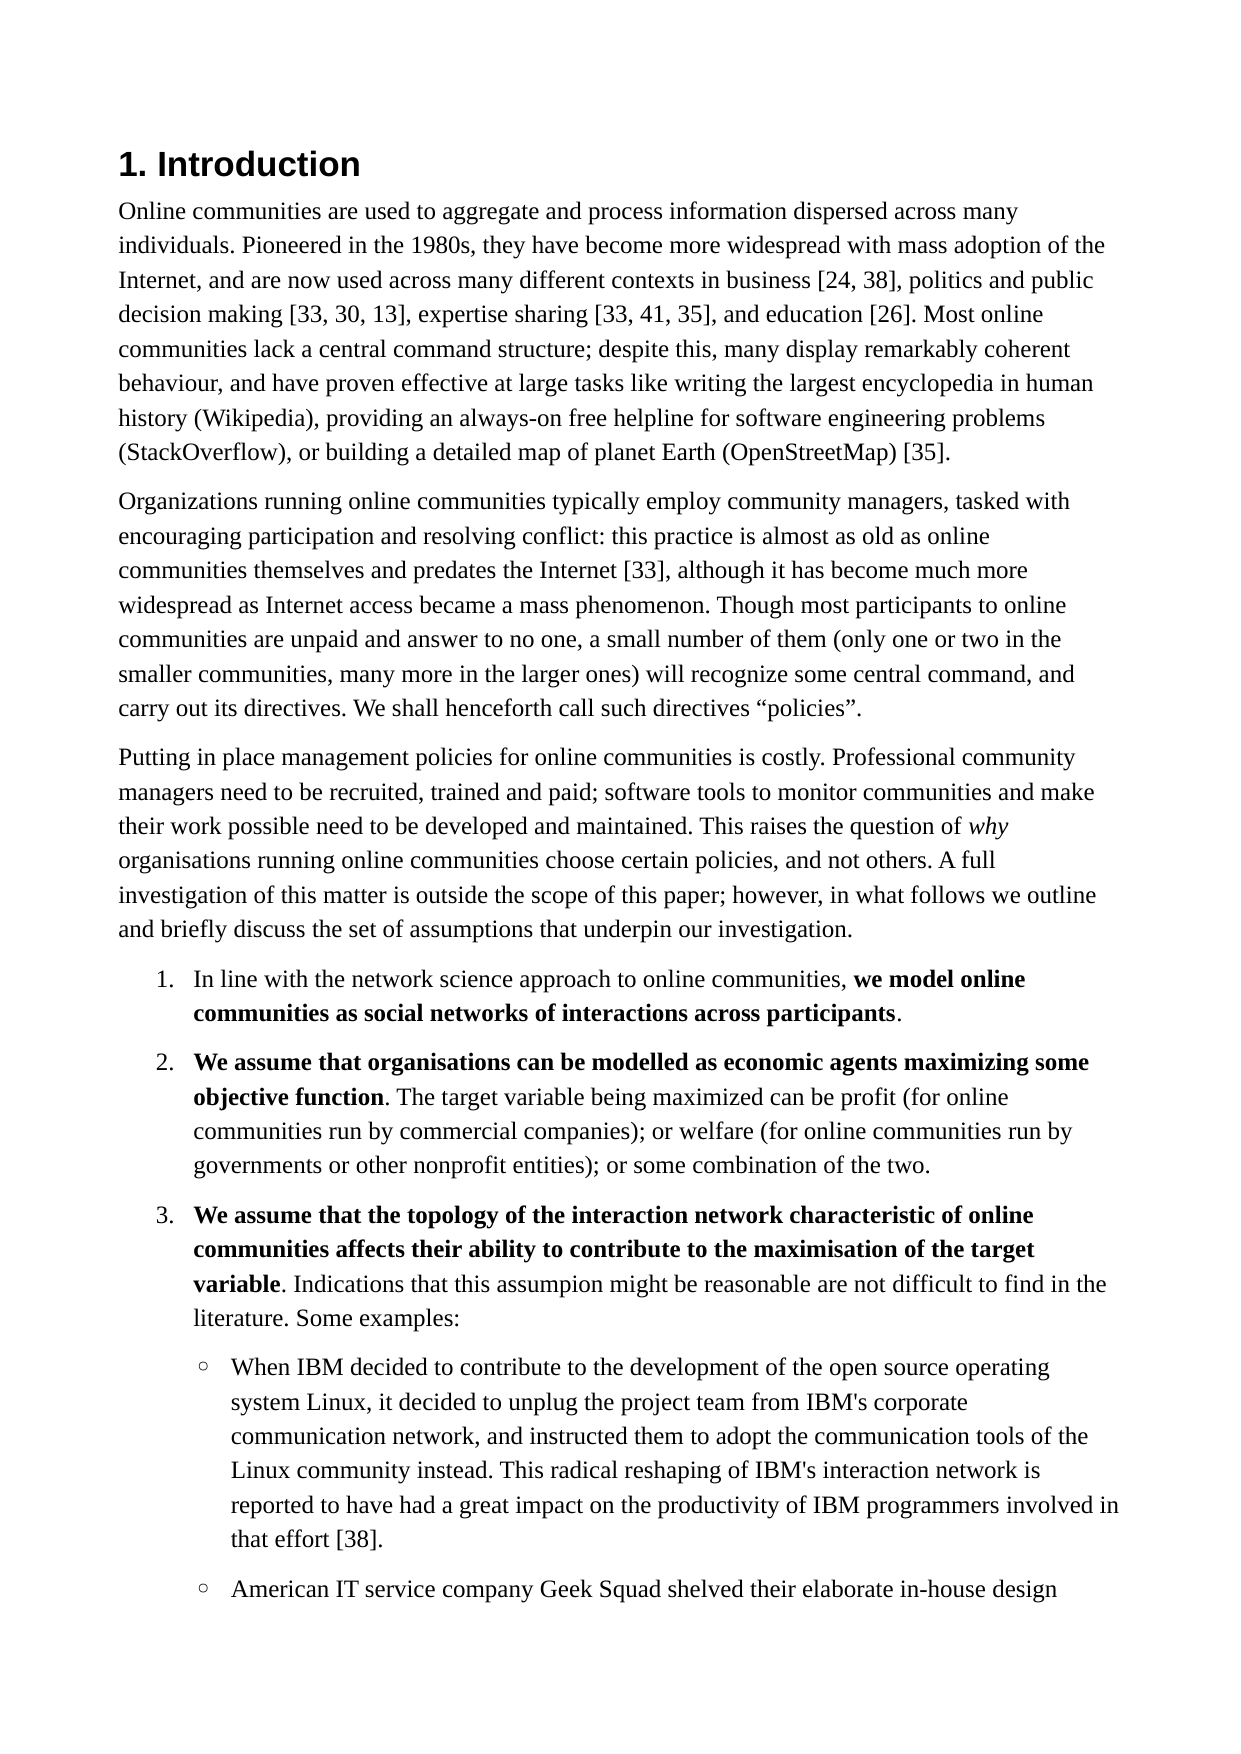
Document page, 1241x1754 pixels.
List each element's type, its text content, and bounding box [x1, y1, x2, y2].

list We assume that organisations can be modelled as economic agents maximizing some objective function. The target variable being maximized can be profit (for online communities run by commercial companies); or welfare (for online communities run by governments or other nonprofit entities); or some combination of the two. [156, 1047, 1122, 1179]
list When IBM decided to contribute to the development of the open source operating system Linux, it decided to unplug the project team from IBM's corporate communication network, and instructed them to adopt the communication tools of the Linux community instead. This radical reshaping of IBM's interaction network is reported to have had a great impact on the productivity of IBM programmers involved in that effort [38]. [193, 1352, 1122, 1553]
list We assume that the topology of the interaction network characteristic of online communities affects their ability to contribute to the maximisation of the target variable. Indications that this assumpion might be reasonable are not difficult to find in the literature. Some examples: [156, 1200, 1122, 1332]
list In line with the network science approach to online communities, we model online communities as social networks of interactions across participants. [156, 964, 1122, 1027]
text Organizations running online communities typically employ community managers, tasked with encouraging participation and resolving conflict: this practice is almost as old as online communities themselves and predates the Internet [33], although it has become much more widespread as Internet access became a mass phenomenon. Though most participants to online communities are unpaid and answer to no one, a small number of them (only one or two in the smaller communities, many more in the larger ones) will recognize some central command, and carry out its directives. We shall henceforth call such directives “policies”. [118, 486, 1122, 722]
subtitle 1. Introduction [118, 143, 1122, 183]
list American IT service company Geek Squad shelved their elaborate in-house design [193, 1574, 1122, 1602]
text Putting in place management policies for online communities is costly. Professional community managers need to be recruited, trained and paid; software tools to monitor communities and make their work possible need to be developed and maintained. This raises the question of why organisations running online communities choose certain policies, and not others. A full investigation of this matter is outside the scope of this paper; however, in what follows we outline and briefly discuss the set of assumptions that underpin our investigation. [118, 742, 1122, 943]
text Online communities are used to aggregate and process information dispersed across many individuals. Pioneered in the 1980s, they have become more widespread with mass adoption of the Internet, and are now used across many different contexts in business [24, 38], politics and public decision making [33, 30, 13], expertise sharing [33, 41, 35], and education [26]. Most online communities lack a central command structure; despite this, many display remarkably coherent behaviour, and have proven effective at large tasks like writing the largest encyclopedia in human history (Wikipedia), providing an always-on free helpline for software engineering problems (StackOverflow), or building a detailed map of planet Earth (OpenStreetMap) [35]. [118, 196, 1122, 466]
